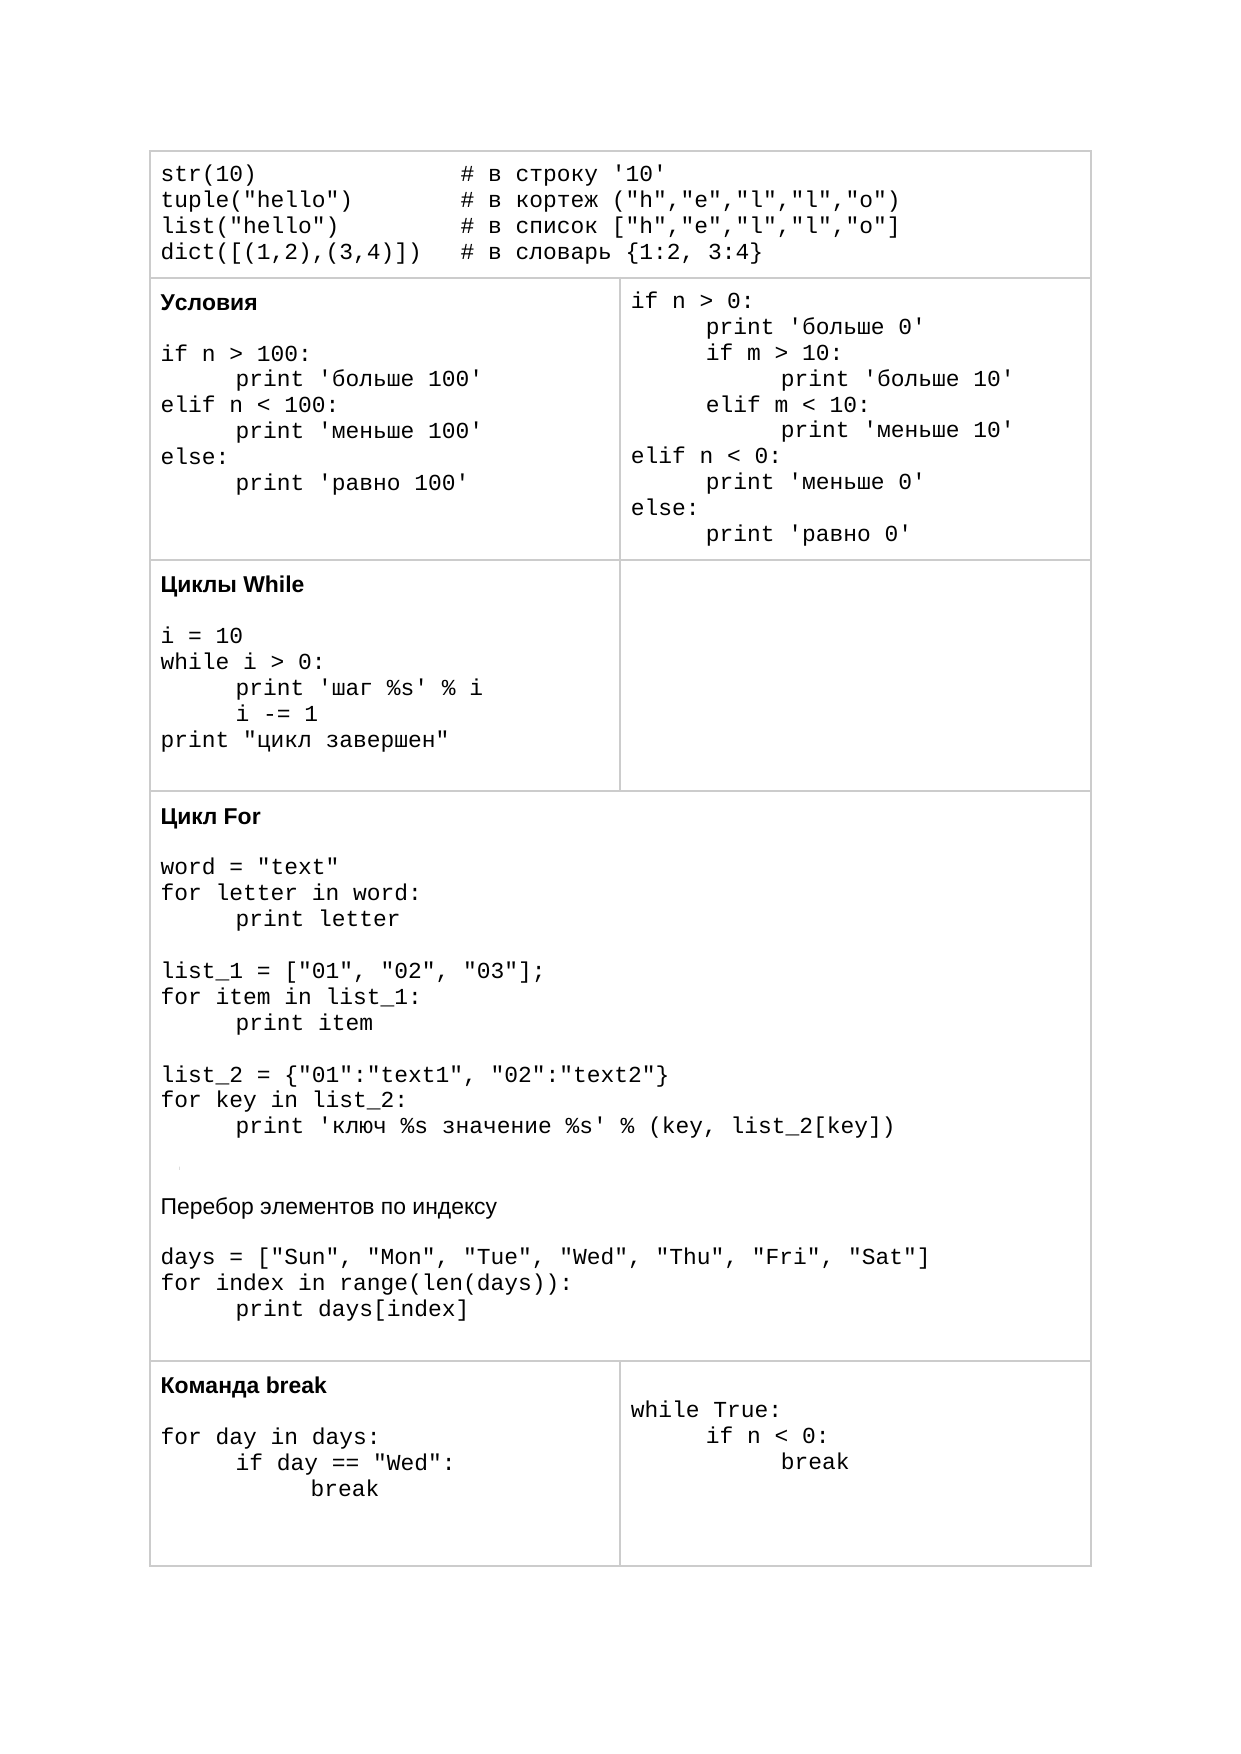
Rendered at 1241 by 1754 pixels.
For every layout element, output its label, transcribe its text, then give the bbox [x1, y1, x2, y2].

table_cell while True: if n < 0: break [621, 1362, 1090, 1565]
table_cell Цикл For word = "text" for letter in word: print letter list_1 = ["01", "02", "03"]; for item in list_1: print item list_2 = {"01":"text1", "02":"text2"} for key in list_2: print 'ключ %s значение %s' % (key, list_2[key]) Перебор элементов по индексу days = ["Sun", "Mon", "Tue", "Wed", "Thu", "Fri", "Sat"] for index in range(len(days)): print days[index] [151, 792, 1090, 1360]
table_cell Условия if n > 100: print 'больше 100' elif n < 100: print 'меньше 100' else: print 'равно 100' [151, 279, 619, 559]
table_cell Циклы While i = 10 while i > 0: print 'шаг %s' % i i -= 1 print "цикл завершен" [151, 561, 619, 790]
table_cell str(10) # в строку '10' tuple("hello") # в кортеж ("h","e","l","l","o") list("hello") # в список ["h","e","l","l","o"] dict([(1,2),(3,4)]) # в словарь {1:2, 3:4} [151, 152, 1090, 277]
table_cell if n > 0: print 'больше 0' if m > 10: print 'больше 10' elif m < 10: print 'меньше 10' elif n < 0: print 'меньше 0' else: print 'равно 0' [621, 279, 1090, 559]
table_cell Команда break for day in days: if day == "Wed": break [151, 1362, 619, 1565]
table_cell [621, 561, 1090, 790]
